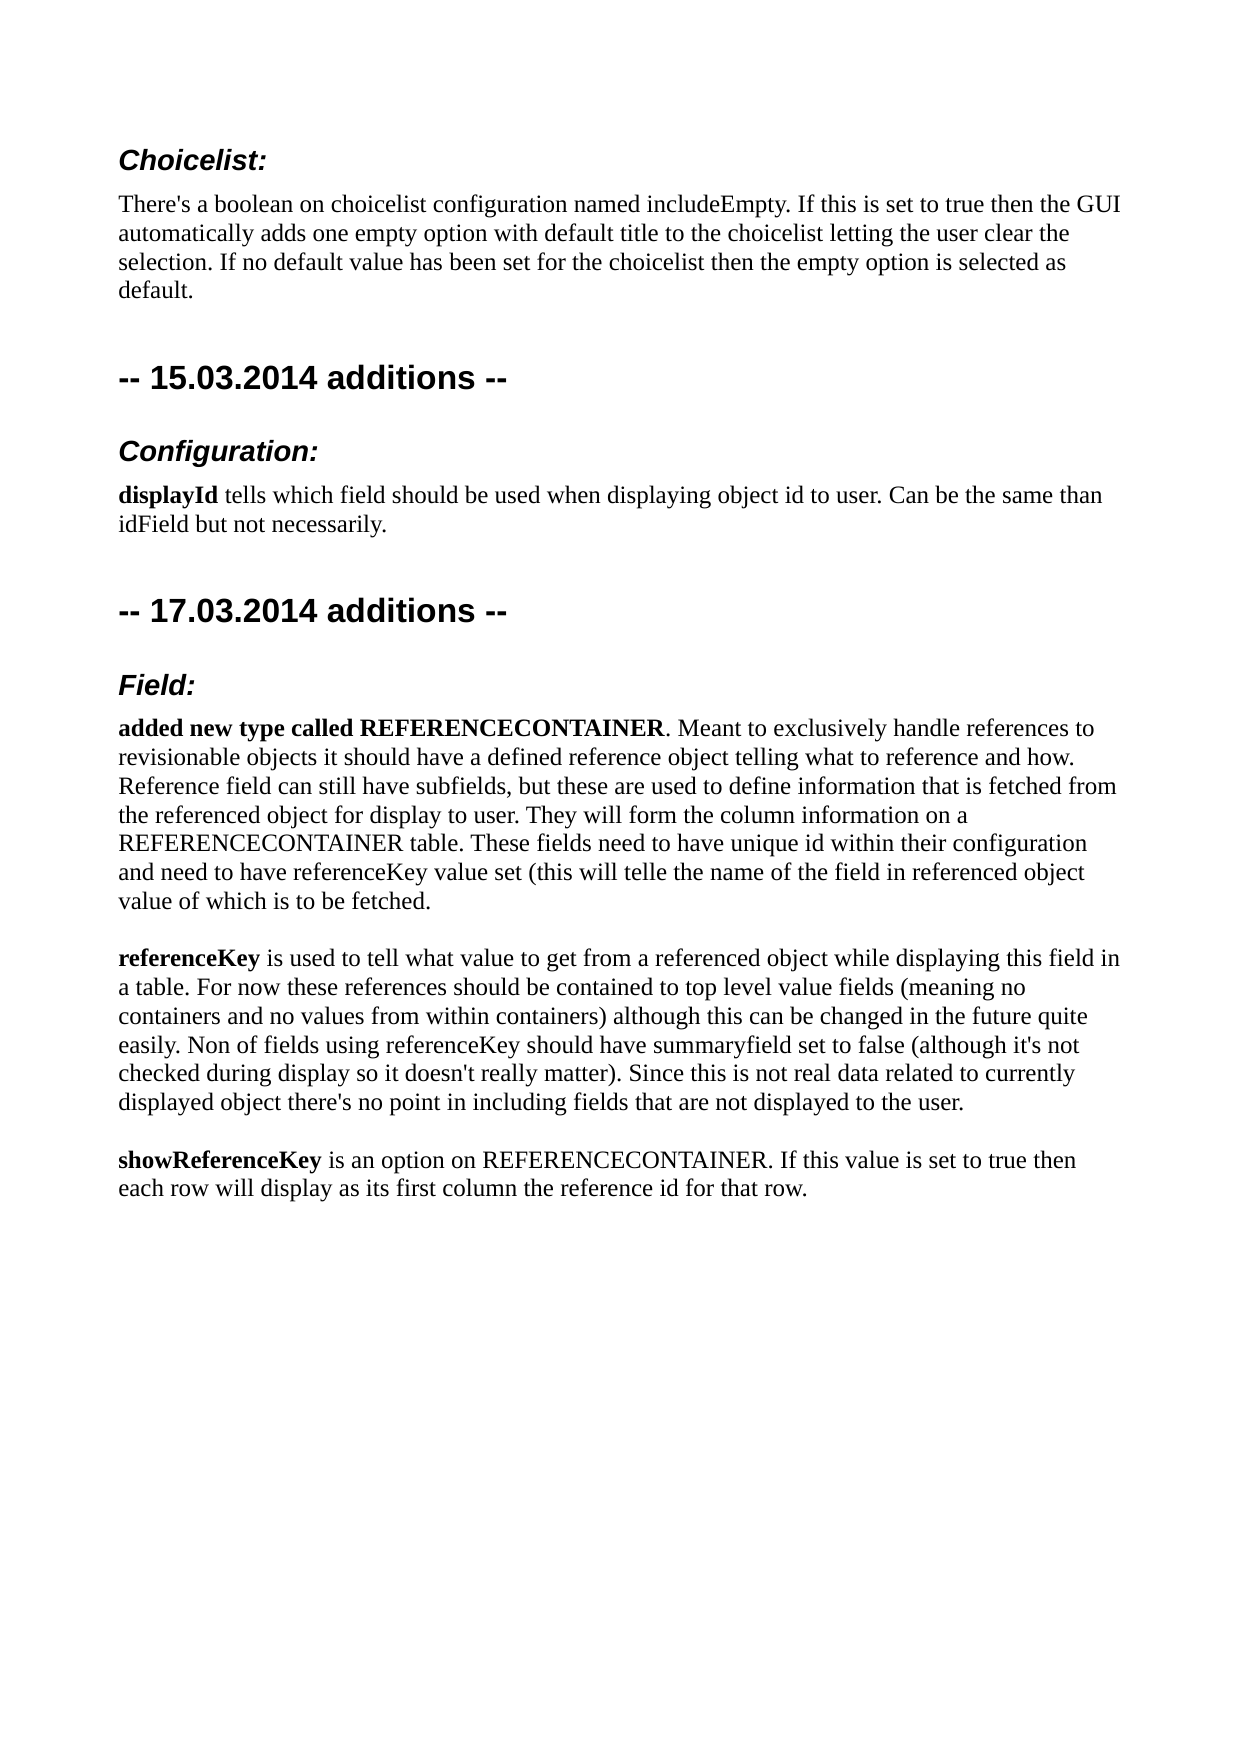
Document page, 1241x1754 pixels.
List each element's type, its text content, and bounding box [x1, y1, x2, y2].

text There's a boolean on choicelist configuration named includeEmpty. If this is set to true then the GUI automatically adds one empty option with default title to the choicelist letting the user clear the selection. If no default value has been set for the choicelist then the empty option is selected as default. [118, 189, 1122, 304]
text displayId tells which field should be used when displaying object id to user. Can be the same than idField but not necessarily. [118, 480, 1122, 538]
subtitle -- 17.03.2014 additions -- [118, 591, 1122, 630]
text referenceKey is used to tell what value to get from a referenced object while displaying this field in a table. For now these references should be contained to top level value fields (meaning no containers and no values from within containers) although this can be changed in the future quite easily. Non of fields using referenceKey should have summaryfield set to false (although it's not checked during display so it doesn't really matter). Since this is not real data related to currently displayed object there's no point in including fields that are not displayed to the user. [118, 943, 1122, 1116]
subtitle Configuration: [118, 434, 1122, 468]
subtitle Field: [118, 667, 1122, 701]
text showReferenceKey is an option on REFERENCECONTAINER. If this value is set to true then each row will display as its first column the reference id for that row. [118, 1145, 1122, 1202]
subtitle -- 15.03.2014 additions -- [118, 358, 1122, 397]
subtitle Choicelist: [118, 143, 1122, 177]
text added new type called REFERENCECONTAINER. Meant to exclusively handle references to revisionable objects it should have a defined reference object telling what to reference and how. Reference field can still have subfields, but these are used to define information that is fetched from the referenced object for display to user. They will form the column information on a REFERENCECONTAINER table. These fields need to have unique id within their configuration and need to have referenceKey value set (this will telle the name of the field in referenced object value of which is to be fetched. [118, 713, 1122, 915]
